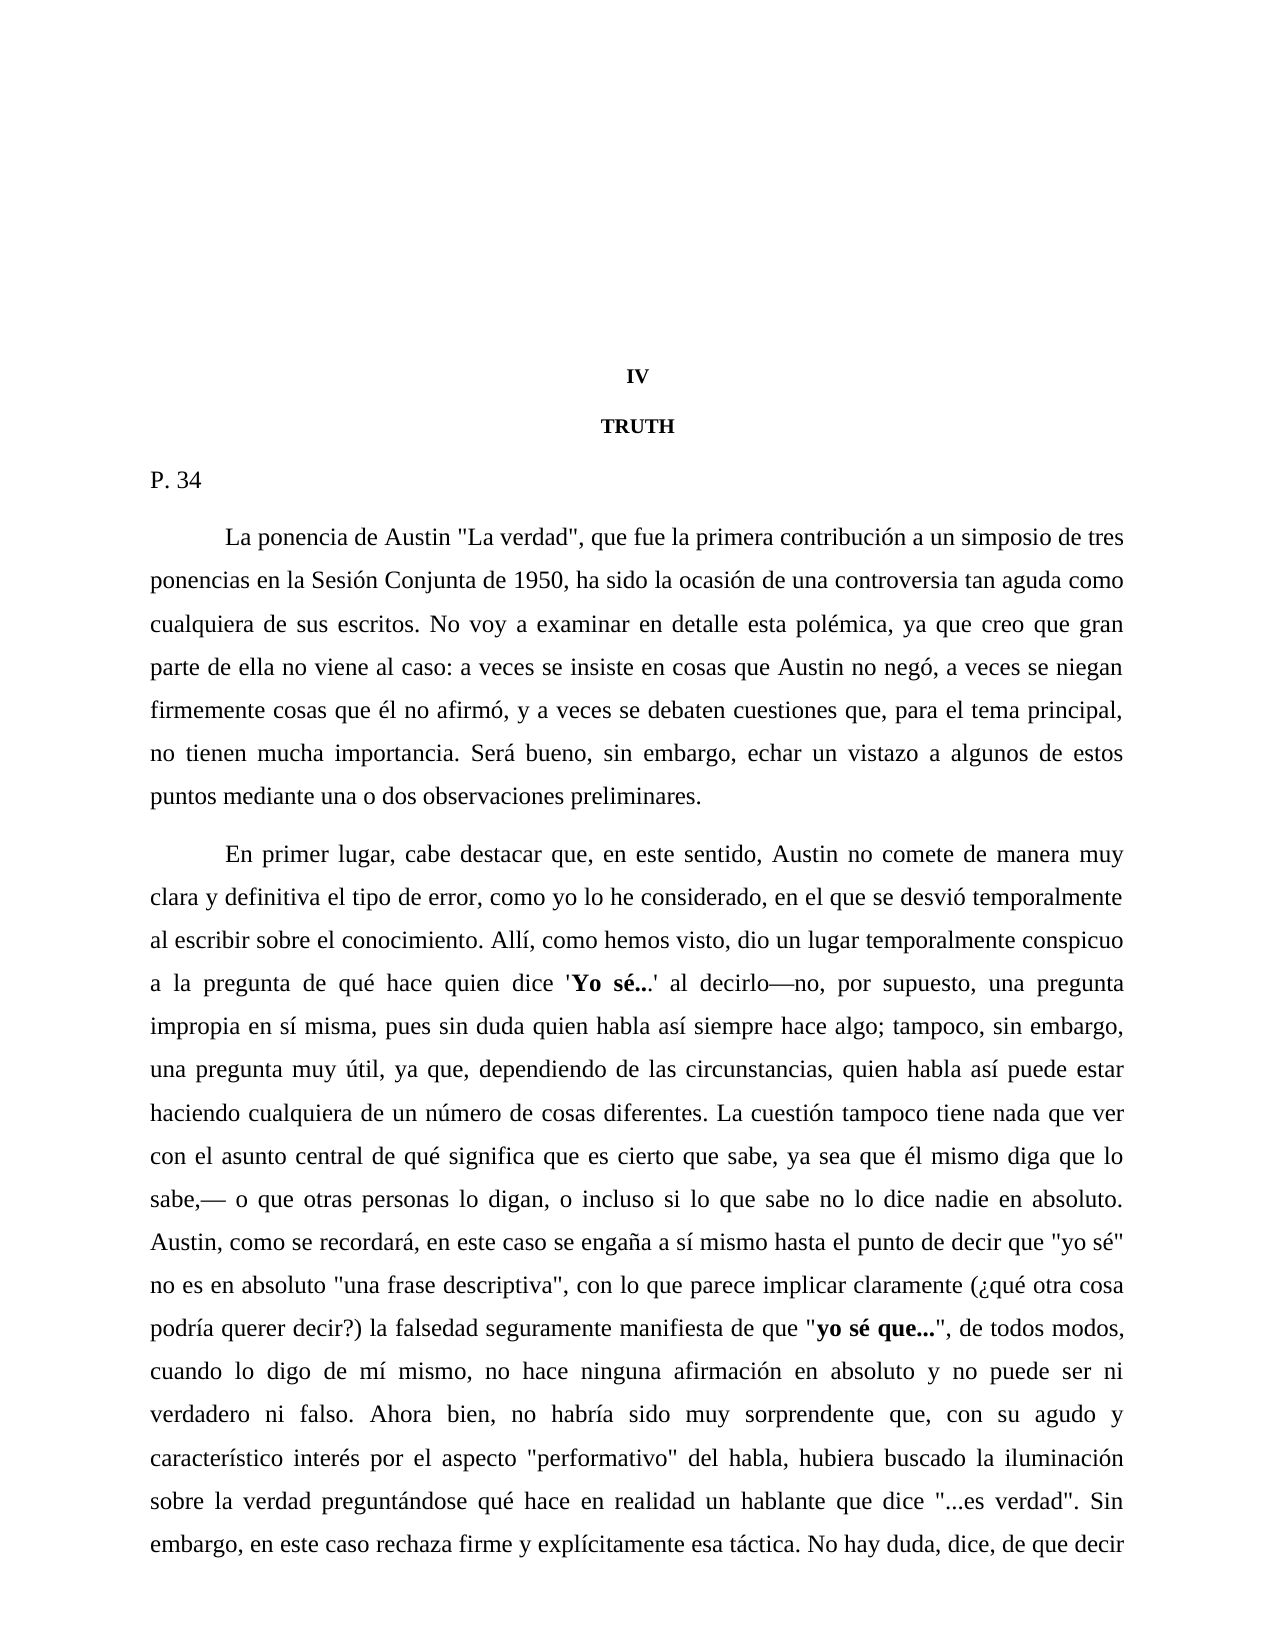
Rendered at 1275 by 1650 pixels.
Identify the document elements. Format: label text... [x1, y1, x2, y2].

text En primer lugar, cabe destacar que, en este sentido, Austin no comete de manera muy clara y definitiva el tipo de error, como yo lo he considerado, en el que se desvió temporalmente al escribir sobre el conocimiento. Allí, como hemos visto, dio un lugar temporalmente conspicuo a la pregunta de qué hace quien dice 'Yo sé...' al decirlo—no, por supuesto, una pregunta impropia en sí misma, pues sin duda quien habla así siempre hace algo; tampoco, sin embargo, una pregunta muy útil, ya que, dependiendo de las circunstancias, quien habla así puede estar haciendo cualquiera de un número de cosas diferentes. La cuestión tampoco tiene nada que ver con el asunto central de qué significa que es cierto que sabe, ya sea que él mismo diga que lo sabe,— o que otras personas lo digan, o incluso si lo que sabe no lo dice nadie en absoluto. Austin, como se recordará, en este caso se engaña a sí mismo hasta el punto de decir que "yo sé" no es en absoluto "una frase descriptiva", con lo que parece implicar claramente (¿qué otra cosa podría querer decir?) la falsedad seguramente manifiesta de que "yo sé que...", de todos modos, cuando lo digo de mí mismo, no hace ninguna afirmación en absoluto y no puede ser ni verdadero ni falso. Ahora bien, no habría sido muy sorprendente que, con su agudo y característico interés por el aspecto "performativo" del habla, hubiera buscado la iluminación sobre la verdad preguntándose qué hace en realidad un hablante que dice "...es verdad". Sin embargo, en este caso rechaza firme y explícitamente esa táctica. No hay duda, dice, de que decir [150, 839, 1125, 1558]
text TRUTH [150, 414, 1125, 438]
text P. 34 [150, 465, 1125, 493]
text La ponencia de Austin "La verdad", que fue la primera contribución a un simposio de tres ponencias en la Sesión Conjunta de 1950, ha sido la ocasión de una controversia tan aguda como cualquiera de sus escritos. No voy a examinar en detalle esta polémica, ya que creo que gran parte de ella no viene al caso: a veces se insiste en cosas que Austin no negó, a veces se niegan firmemente cosas que él no afirmó, y a veces se debaten cuestiones que, para el tema principal, no tienen mucha importancia. Será bueno, sin embargo, echar un vistazo a algunos de estos puntos mediante una o dos observaciones preliminares. [150, 522, 1125, 810]
text IV [150, 363, 1125, 388]
